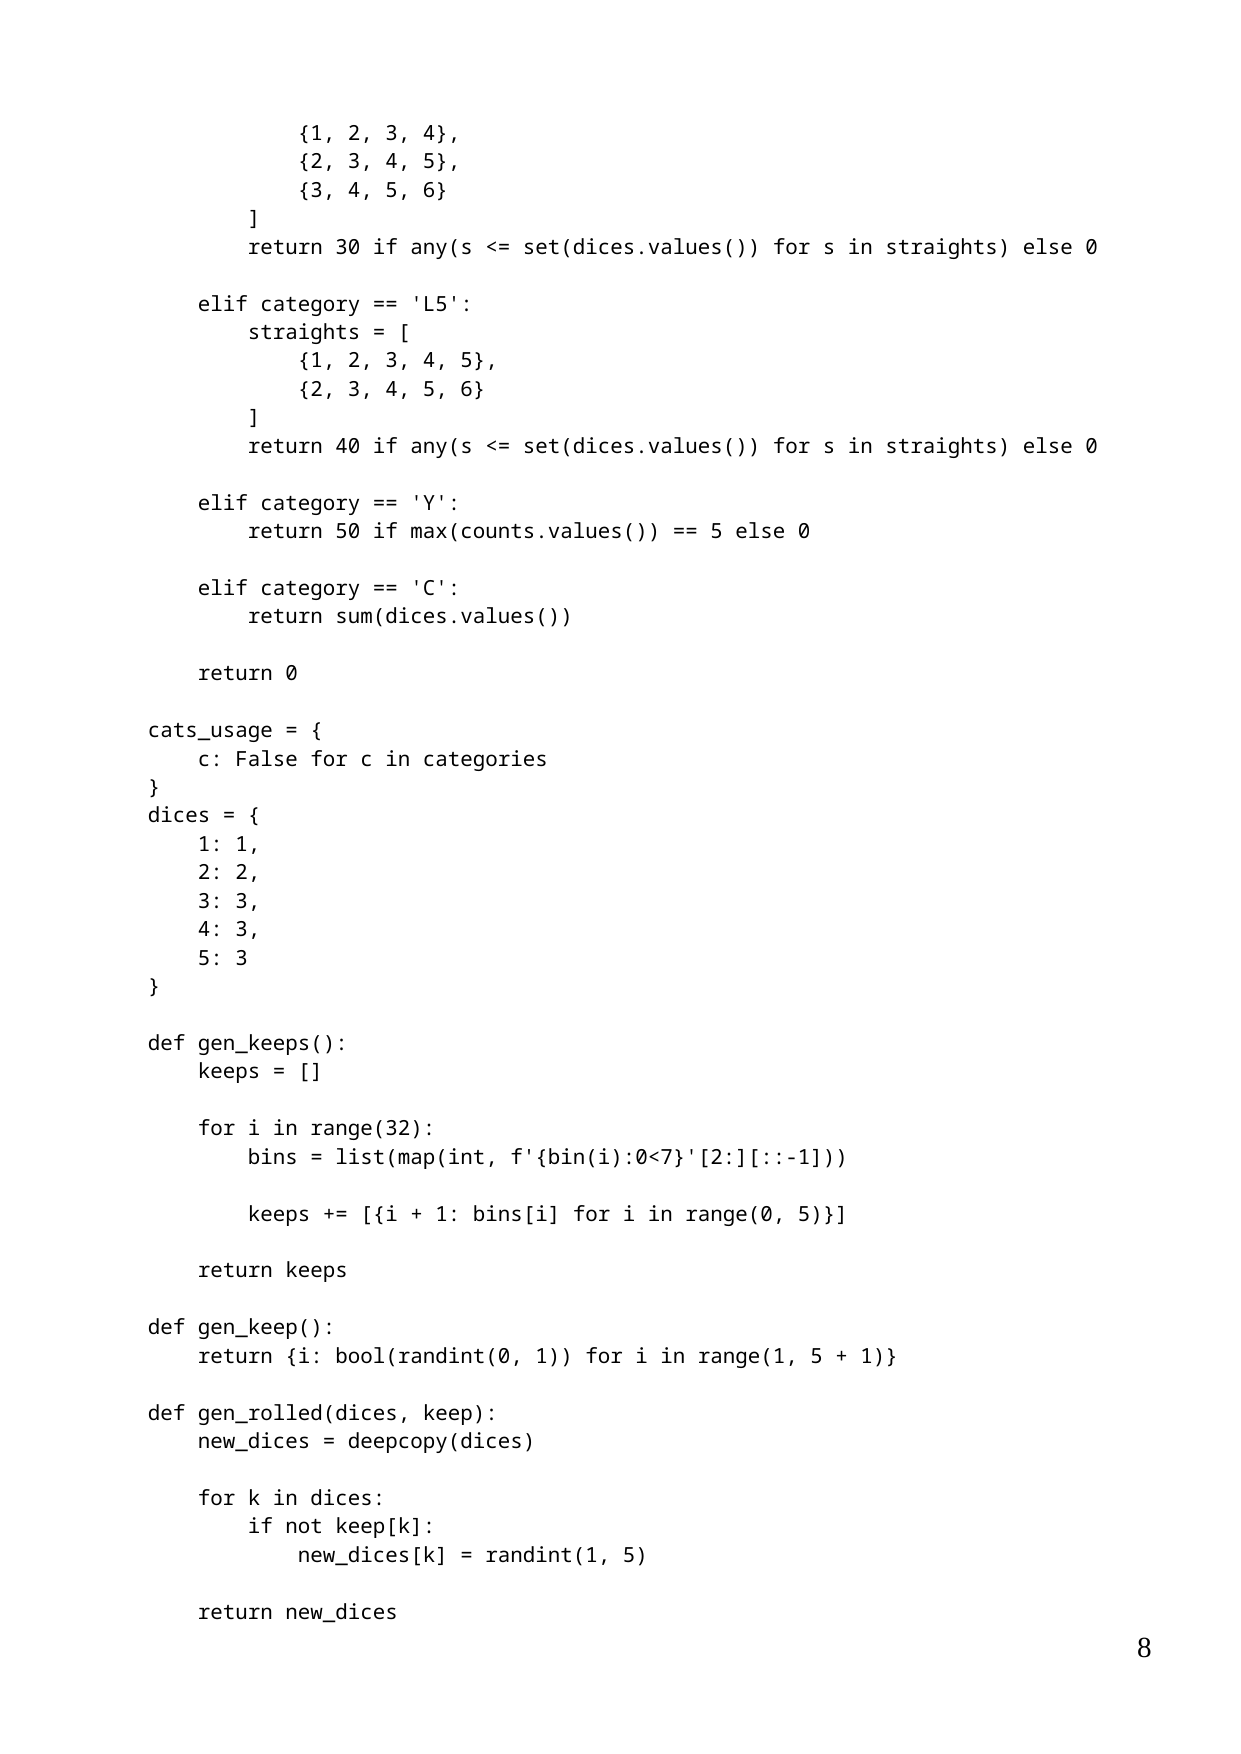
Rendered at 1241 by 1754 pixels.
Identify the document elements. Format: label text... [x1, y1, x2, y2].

text return {i: bool(randint(0, 1)) for i in range(1, 5 + 1)} [148, 1341, 1152, 1369]
text 4: 3, [148, 914, 1152, 943]
text {1, 2, 3, 4}, [148, 118, 1152, 147]
text elif category == 'L5': [148, 289, 1152, 317]
text def gen_keeps(): [148, 1028, 1152, 1057]
text return sum(dices.values()) [148, 602, 1152, 630]
text 1: 1, [148, 829, 1152, 857]
text c: False for c in categories [148, 744, 1152, 772]
text return 50 if max(counts.values()) == 5 else 0 [148, 516, 1152, 545]
text keeps = [] [148, 1057, 1152, 1085]
text 5: 3 [148, 943, 1152, 971]
text return 30 if any(s <= set(dices.values()) for s in straights) else 0 [148, 232, 1152, 260]
text ] [148, 402, 1152, 431]
text return 40 if any(s <= set(dices.values()) for s in straights) else 0 [148, 431, 1152, 459]
text dices = { [148, 801, 1152, 829]
text 2: 2, [148, 857, 1152, 886]
text {3, 4, 5, 6} [148, 175, 1152, 203]
text cats_usage = { [148, 715, 1152, 744]
text ] [148, 203, 1152, 232]
text elif category == 'C': [148, 573, 1152, 602]
text def gen_rolled(dices, keep): [148, 1398, 1152, 1426]
text {2, 3, 4, 5}, [148, 147, 1152, 175]
text {1, 2, 3, 4, 5}, [148, 346, 1152, 374]
text return new_dices [148, 1597, 1152, 1625]
text return keeps [148, 1256, 1152, 1284]
text } [148, 772, 1152, 801]
text new_dices = deepcopy(dices) [148, 1426, 1152, 1455]
text keeps += [{i + 1: bins[i] for i in range(0, 5)}] [148, 1199, 1152, 1227]
text for k in dices: [148, 1483, 1152, 1512]
text straights = [ [148, 317, 1152, 346]
text new_dices[k] = randint(1, 5) [148, 1540, 1152, 1568]
text 3: 3, [148, 886, 1152, 914]
text elif category == 'Y': [148, 488, 1152, 516]
text return 0 [148, 658, 1152, 687]
text def gen_keep(): [148, 1312, 1152, 1341]
text for i in range(32): [148, 1113, 1152, 1142]
text } [148, 971, 1152, 1000]
text bins = list(map(int, f'{bin(i):0<7}'[2:][::-1])) [148, 1142, 1152, 1170]
text {2, 3, 4, 5, 6} [148, 374, 1152, 402]
text if not keep[k]: [148, 1512, 1152, 1540]
